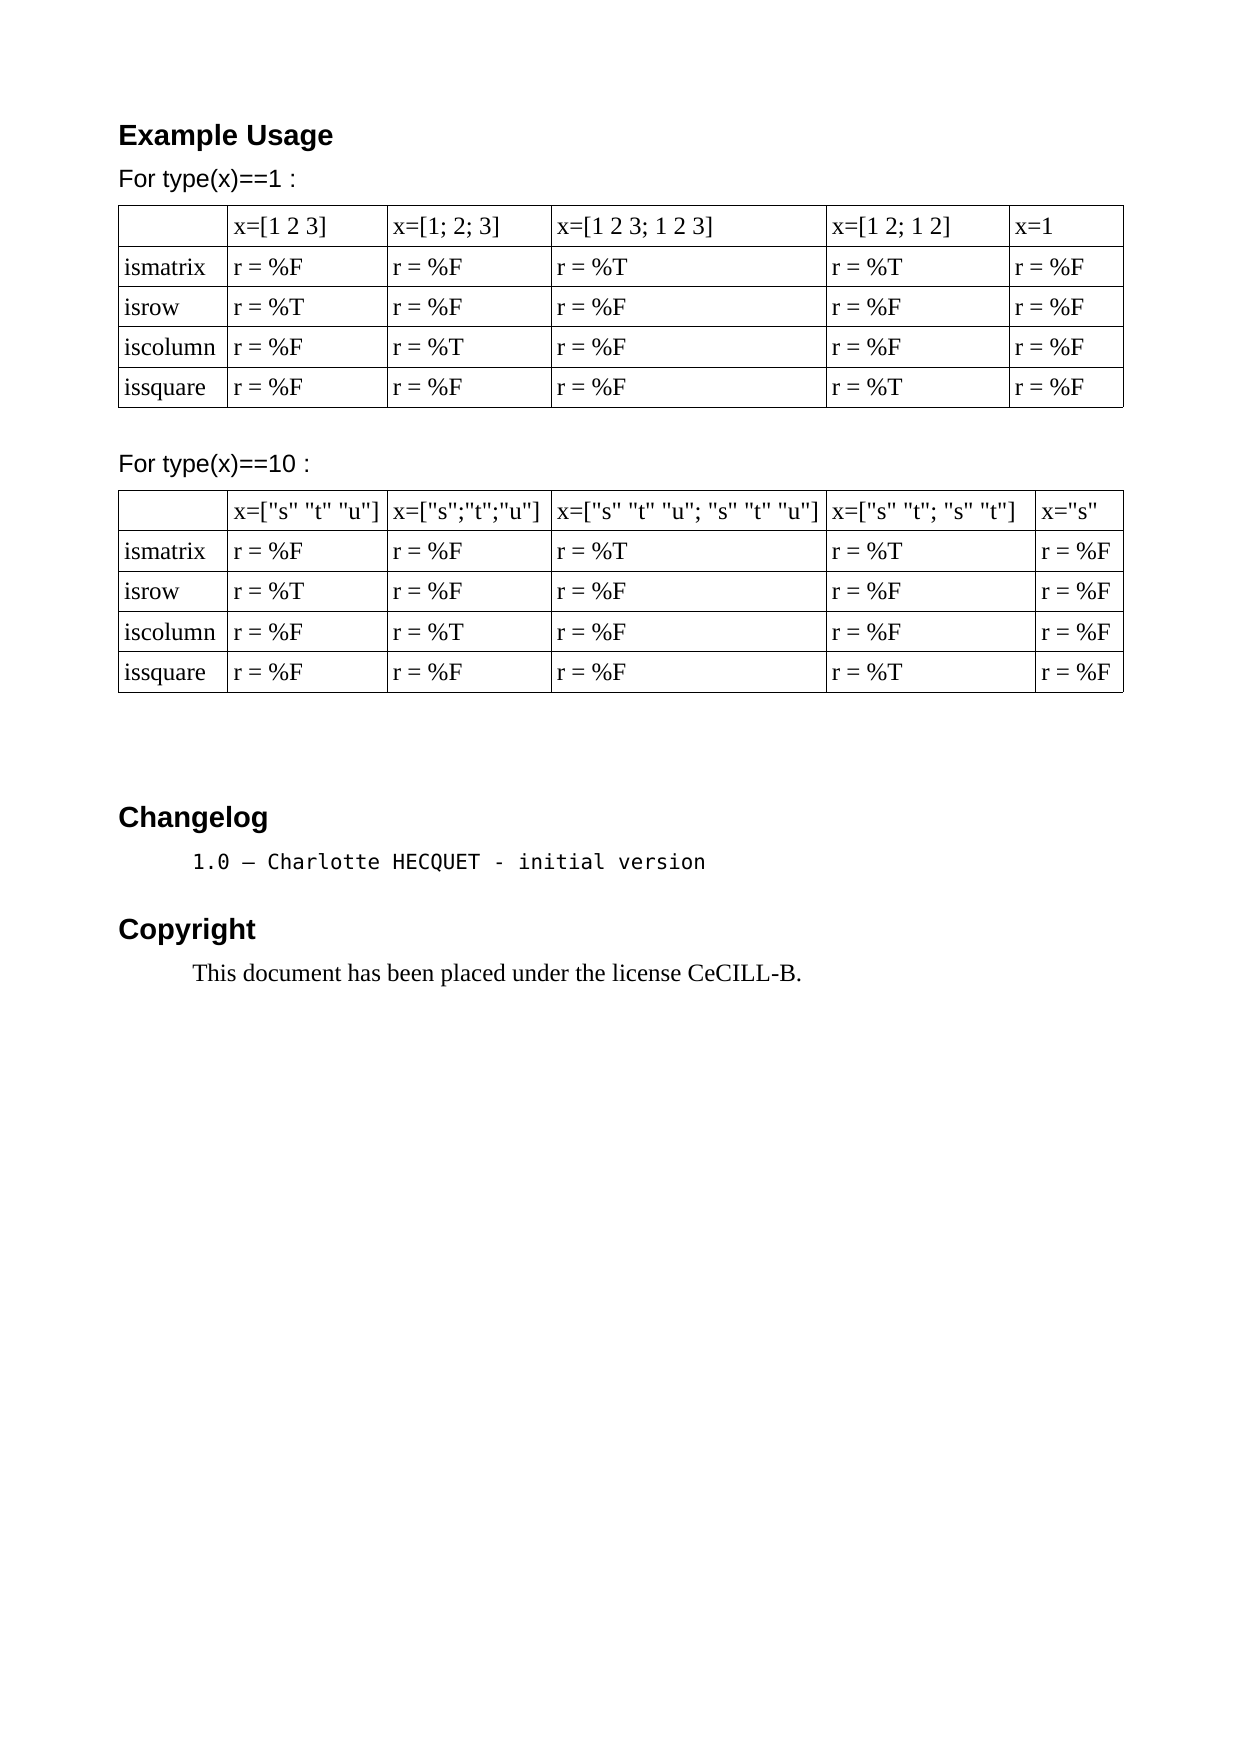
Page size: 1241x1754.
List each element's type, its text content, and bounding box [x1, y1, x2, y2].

table_header [119, 491, 227, 530]
table_cell r = %F [1036, 652, 1123, 692]
table_cell isrow [119, 287, 227, 326]
table_header x=["s" "t" "u"; "s" "t" "u"] [552, 491, 826, 530]
table_cell r = %F [228, 247, 387, 286]
table_cell r = %F [1010, 247, 1123, 286]
table_cell r = %F [1036, 531, 1123, 571]
table_cell r = %T [388, 612, 551, 651]
table_cell r = %F [552, 652, 826, 692]
table_header x="s" [1036, 491, 1123, 530]
table_cell r = %T [827, 652, 1035, 692]
table_cell r = %F [827, 287, 1009, 326]
table_cell r = %T [228, 287, 387, 326]
table_cell r = %F [1010, 327, 1123, 367]
table_cell r = %F [388, 368, 551, 407]
table_cell r = %T [388, 327, 551, 367]
table_cell r = %F [228, 327, 387, 367]
table_cell r = %F [1010, 368, 1123, 407]
table_header x=["s" "t"; "s" "t"] [827, 491, 1035, 530]
table_cell r = %T [552, 531, 826, 571]
table_cell r = %F [388, 287, 551, 326]
table_cell r = %F [827, 612, 1035, 651]
table_cell r = %F [228, 531, 387, 571]
table_header [119, 206, 227, 246]
table_cell r = %T [827, 368, 1009, 407]
table_cell r = %F [228, 368, 387, 407]
text For type(x)==1 : [118, 164, 1122, 193]
table_cell r = %F [1010, 287, 1123, 326]
table_cell issquare [119, 652, 227, 692]
table_header x=1 [1010, 206, 1123, 246]
table_cell r = %T [552, 247, 826, 286]
table_cell r = %F [552, 612, 826, 651]
table_cell r = %F [1036, 612, 1123, 651]
table_header x=[1 2; 1 2] [827, 206, 1009, 246]
text This document has been placed under the license CeCILL-B. [118, 958, 1122, 987]
table_cell issquare [119, 368, 227, 407]
table_cell r = %F [228, 612, 387, 651]
table_header x=[1; 2; 3] [388, 206, 551, 246]
table_cell r = %T [827, 531, 1035, 571]
table_cell r = %F [552, 572, 826, 611]
subtitle Copyright [118, 912, 1122, 946]
table_header x=["s";"t";"u"] [388, 491, 551, 530]
table_cell r = %F [827, 327, 1009, 367]
table_cell iscolumn [119, 612, 227, 651]
table_cell isrow [119, 572, 227, 611]
table_cell r = %F [552, 368, 826, 407]
table_cell r = %F [388, 572, 551, 611]
subtitle Changelog [118, 800, 1122, 833]
table_cell r = %F [552, 287, 826, 326]
subtitle Example Usage [118, 118, 1122, 152]
table_cell r = %F [388, 247, 551, 286]
table_cell r = %F [1036, 572, 1123, 611]
table_cell r = %T [228, 572, 387, 611]
table_cell r = %F [228, 652, 387, 692]
table_cell ismatrix [119, 531, 227, 571]
table_cell r = %F [388, 531, 551, 571]
table_header x=[1 2 3] [228, 206, 387, 246]
text For type(x)==10 : [118, 449, 1122, 477]
table_header x=["s" "t" "u"] [228, 491, 387, 530]
table_cell iscolumn [119, 327, 227, 367]
table_cell r = %F [552, 327, 826, 367]
table_cell r = %F [827, 572, 1035, 611]
table_cell ismatrix [119, 247, 227, 286]
table_header x=[1 2 3; 1 2 3] [552, 206, 826, 246]
table_cell r = %F [388, 652, 551, 692]
table_cell r = %T [827, 247, 1009, 286]
text 1.0 – Charlotte HECQUET - initial version [118, 846, 1122, 875]
